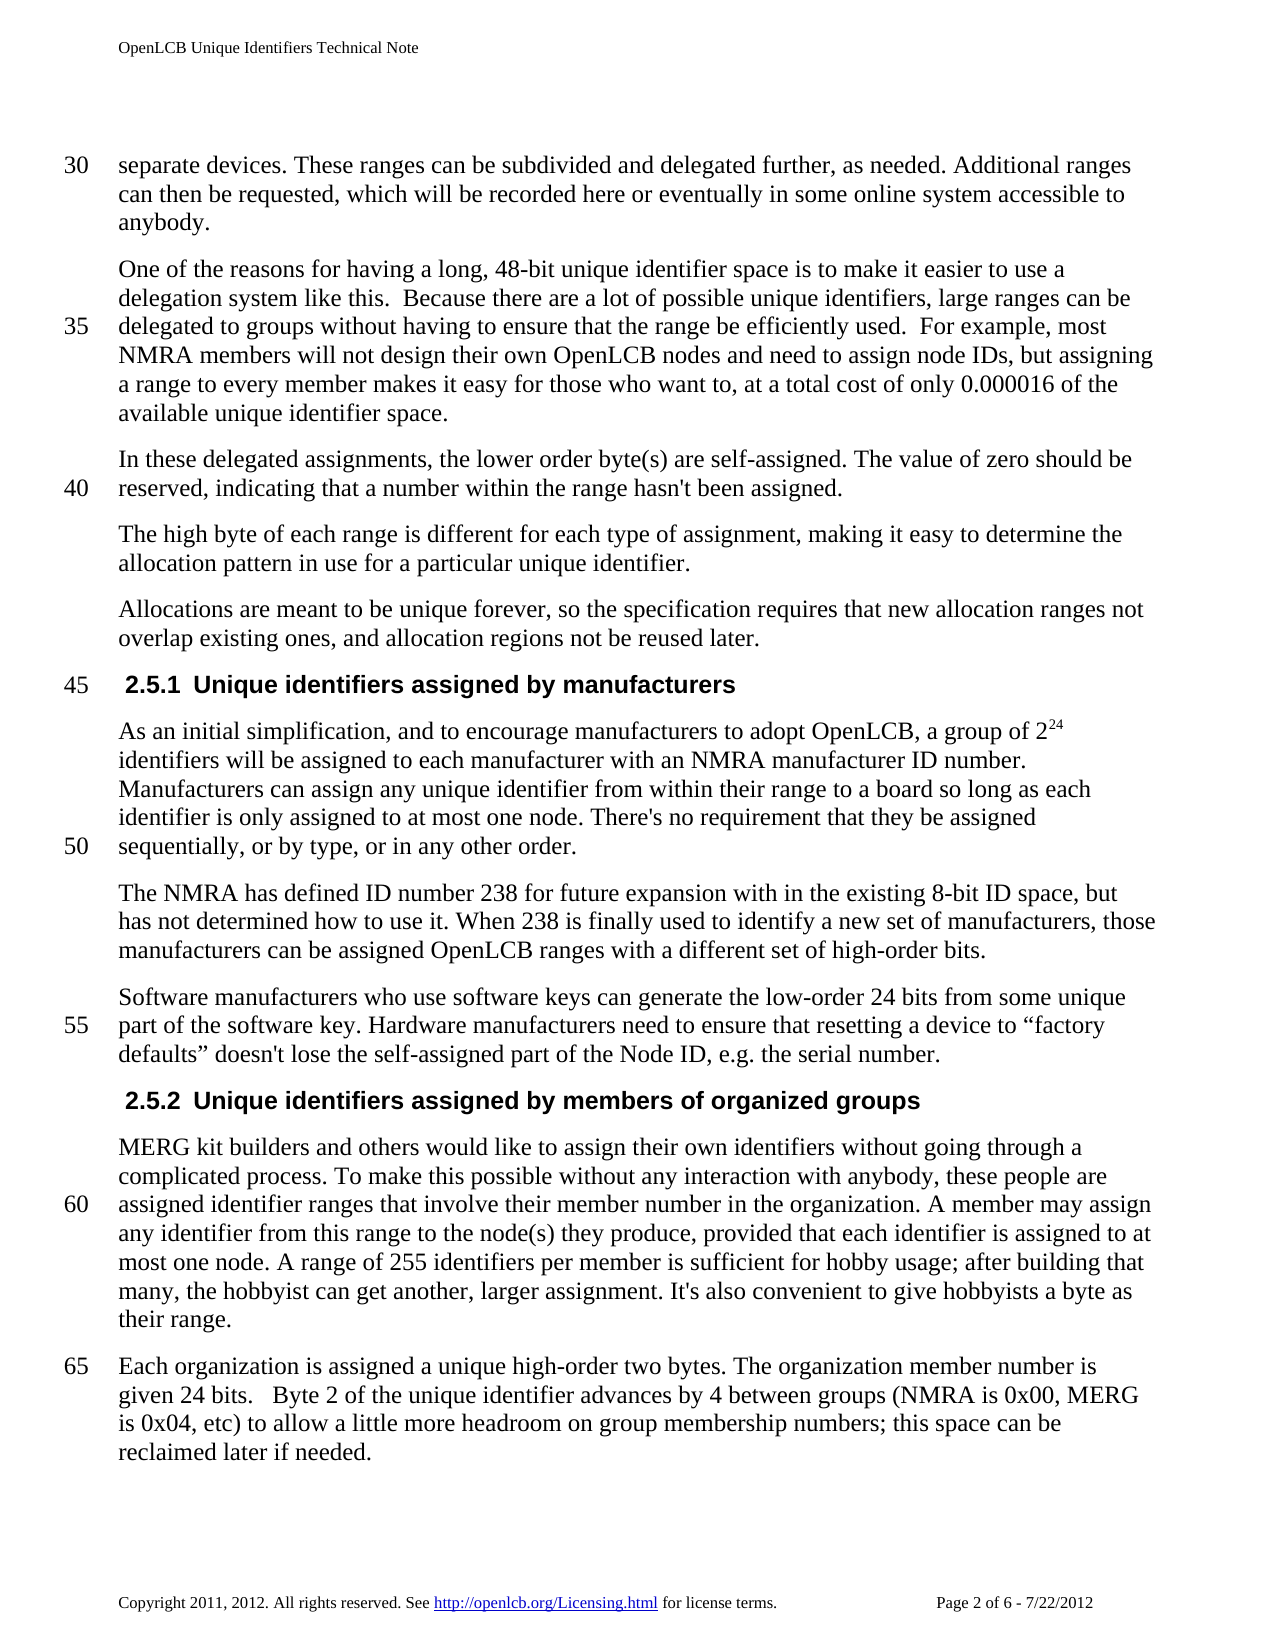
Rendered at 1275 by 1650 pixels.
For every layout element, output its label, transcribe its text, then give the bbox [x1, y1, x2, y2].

subtitle Unique identifiers assigned by members of organized groups [118, 1086, 1157, 1114]
text Allocations are meant to be unique forever, so the specification requires that new allocation ranges not overlap existing ones, and allocation regions not be reused later. [118, 594, 1157, 652]
text As an initial simplification, and to encourage manufacturers to adopt OpenLCB, a group of 224 identifiers will be assigned to each manufacturer with an NMRA manufacturer ID number. Manufacturers can assign any unique identifier from within their range to a board so long as each identifier is only assigned to at most one node. There's no requirement that they be assigned sequentially, or by type, or in any other order. [118, 716, 1157, 860]
text The NMRA has defined ID number 238 for future expansion with in the existing 8-bit ID space, but has not determined how to use it. When 238 is finally used to identify a new set of manufacturers, those manufacturers can be assigned OpenLCB ranges with a different set of high-order bits. [118, 878, 1157, 964]
text In these delegated assignments, the lower order byte(s) are self-assigned. The value of zero should be reserved, indicating that a number within the range hasn't been assigned. [118, 444, 1157, 502]
text MERG kit builders and others would like to assign their own identifiers without going through a complicated process. To make this possible without any interaction with anybody, these people are assigned identifier ranges that involve their member number in the organization. A member may assign any identifier from this range to the node(s) they produce, provided that each identifier is assigned to at most one node. A range of 255 identifiers per member is sufficient for hobby usage; after building that many, the hobbyist can get another, larger assignment. It's also convenient to give hobbyists a byte as their range. [118, 1132, 1157, 1333]
text Software manufacturers who use software keys can generate the low-order 24 bits from some unique part of the software key. Hardware manufacturers need to ensure that resetting a device to “factory defaults” doesn't lose the self-assigned part of the Node ID, e.g. the serial number. [118, 982, 1157, 1068]
text separate devices. These ranges can be subdivided and delegated further, as needed. Additional ranges can then be requested, which will be recorded here or eventually in some online system accessible to anybody. [118, 150, 1157, 236]
text The high byte of each range is different for each type of assignment, making it easy to determine the allocation pattern in use for a particular unique identifier. [118, 519, 1157, 577]
subtitle Unique identifiers assigned by manufacturers [118, 670, 1157, 698]
text One of the reasons for having a long, 48-bit unique identifier space is to make it easier to use a delegation system like this. Because there are a lot of possible unique identifiers, large ranges can be delegated to groups without having to ensure that the range be efficiently used. For example, most NMRA members will not design their own OpenLCB nodes and need to assign node IDs, but assigning a range to every member makes it easy for those who want to, at a total cost of only 0.000016 of the available unique identifier space. [118, 254, 1157, 426]
text Each organization is assigned a unique high-order two bytes. The organization member number is given 24 bits. Byte 2 of the unique identifier advances by 4 between groups (NMRA is 0x00, MERG is 0x04, etc) to allow a little more headroom on group membership numbers; this space can be reclaimed later if needed. [118, 1351, 1157, 1466]
